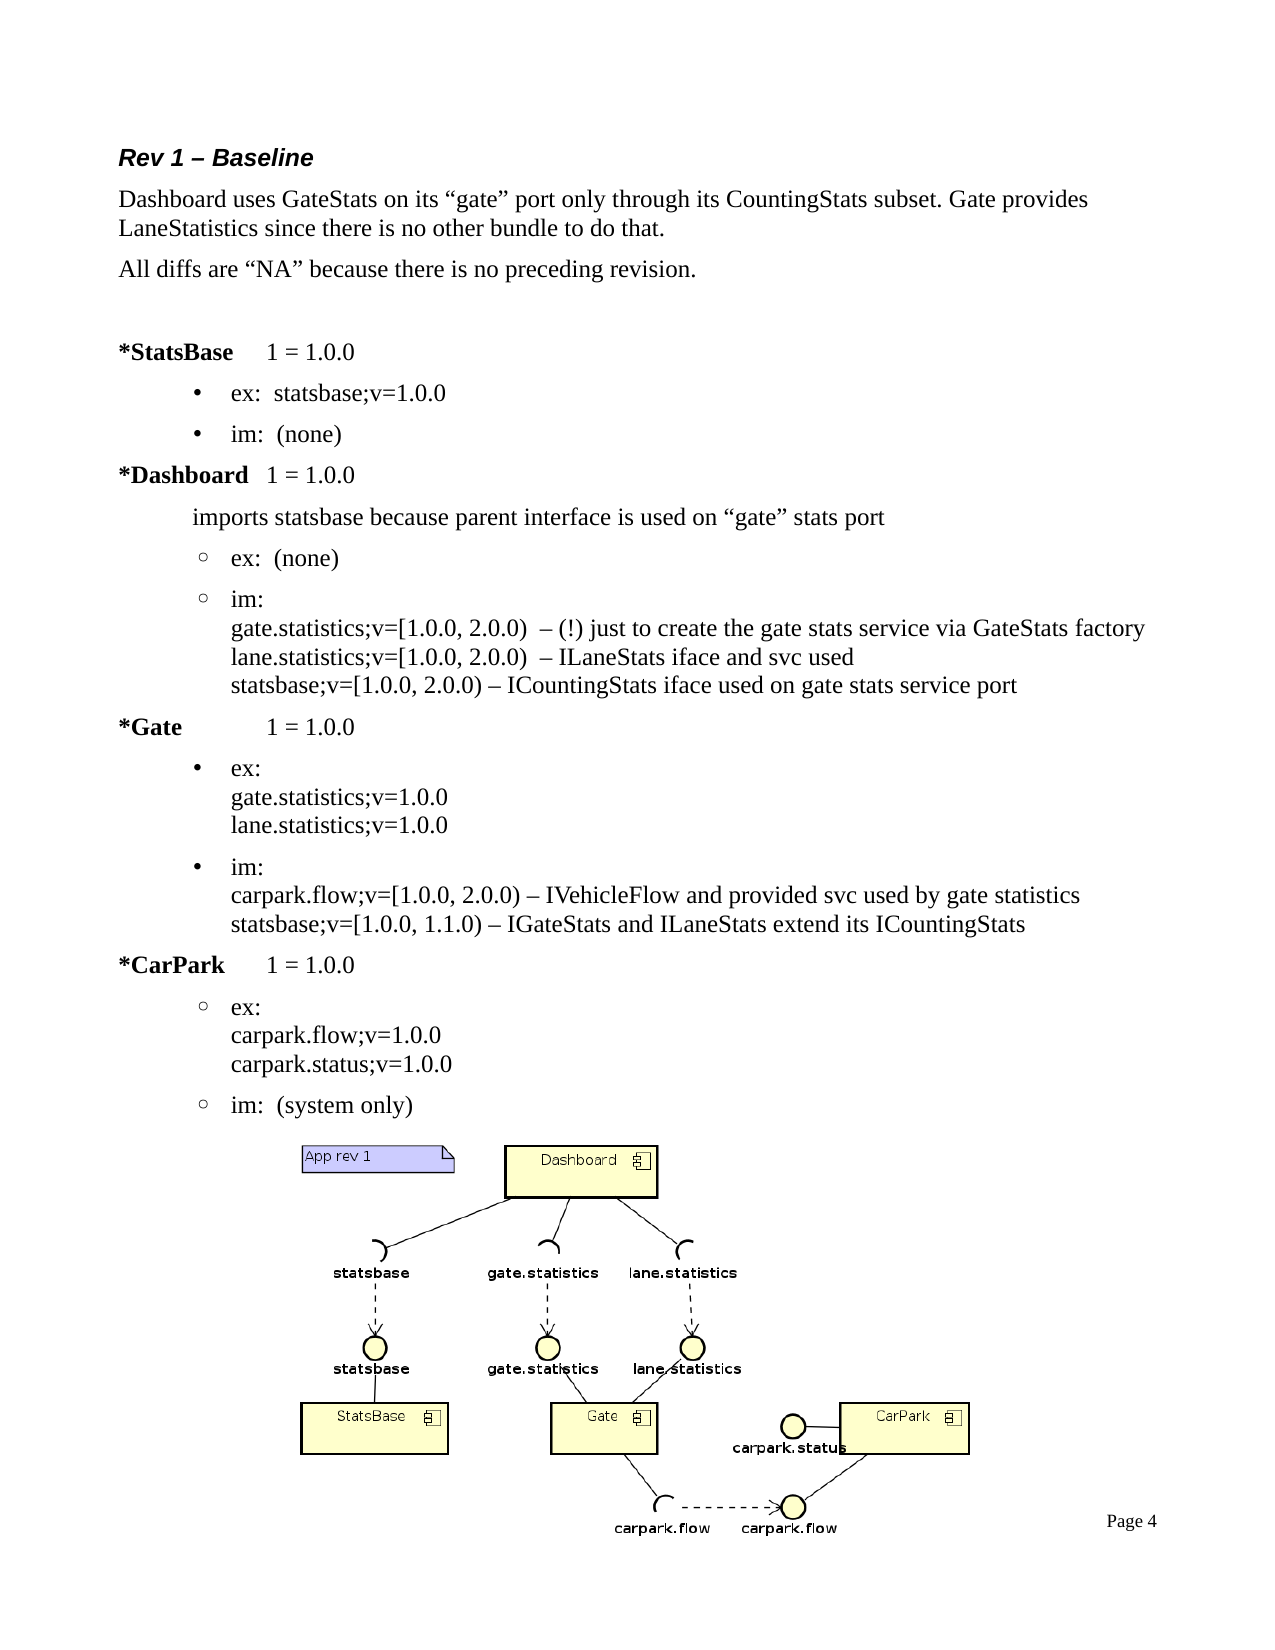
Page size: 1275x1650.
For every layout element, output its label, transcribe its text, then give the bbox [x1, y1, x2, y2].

subtitle Rev 1 – Baseline [118, 143, 1157, 172]
list im: (none) [193, 419, 1157, 448]
text Dashboard uses GateStats on its “gate” port only through its CountingStats subset. Gate provides LaneStatistics since there is no other bundle to do that. [118, 184, 1157, 242]
text All diffs are “NA” because there is no preceding revision. [118, 254, 1157, 283]
text *StatsBase 1 = 1.0.0 [118, 337, 1157, 365]
list ex: (none) [193, 543, 1157, 572]
text *CarPark 1 = 1.0.0 [118, 950, 1157, 979]
list ex: statsbase;v=1.0.0 [193, 378, 1157, 407]
text imports statsbase because parent interface is used on “gate” stats port [118, 502, 1157, 530]
list im: carpark.flow;v=[1.0.0, 2.0.0) – IVehicleFlow and provided svc used by gate statistics statsbase;v=[1.0.0, 1.1.0) – IGateStats and ILaneStats extend its ICountingStats [193, 852, 1157, 938]
text *Gate 1 = 1.0.0 [118, 712, 1157, 740]
text *Dashboard 1 = 1.0.0 [118, 460, 1157, 489]
picture [292, 1131, 983, 1547]
list ex: carpark.flow;v=1.0.0 carpark.status;v=1.0.0 [193, 992, 1157, 1078]
list im: (system only) [193, 1090, 1157, 1119]
list im: gate.statistics;v=[1.0.0, 2.0.0) – (!) just to create the gate stats service via GateStats factory lane.statistics;v=[1.0.0, 2.0.0) – ILaneStats iface and svc used statsbase;v=[1.0.0, 2.0.0) – ICountingStats iface used on gate stats service port [193, 584, 1157, 699]
list ex: gate.statistics;v=1.0.0 lane.statistics;v=1.0.0 [193, 753, 1157, 839]
